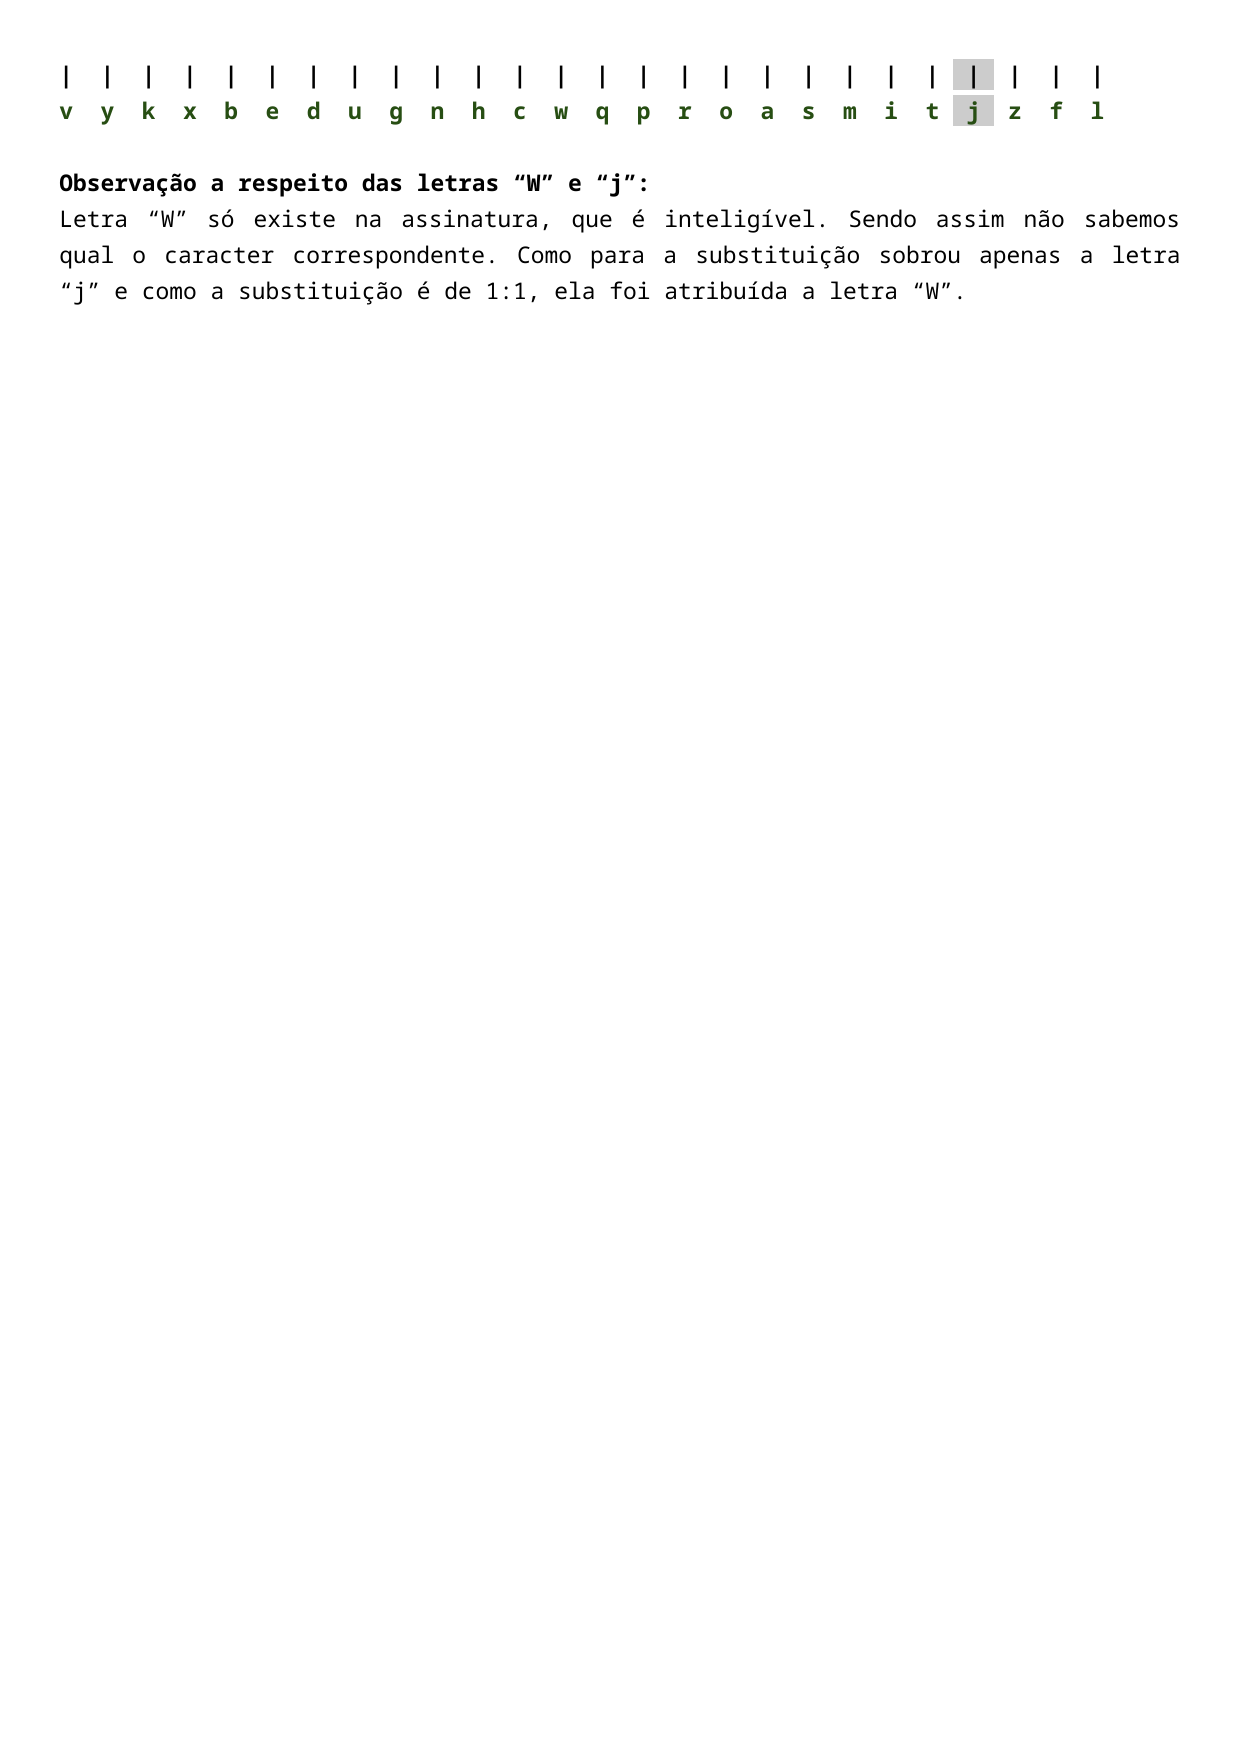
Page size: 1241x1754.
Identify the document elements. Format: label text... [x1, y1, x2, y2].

text Observação a respeito das letras “W” e “j”: [59, 167, 1181, 198]
text | | | | | | | | | | | | | | | | | | | | | | | | | | [59, 59, 1181, 90]
text Letra “W” só existe na assinatura, que é inteligível. Sendo assim não sabemos qual o caracter correspondente. Como para a substituição sobrou apenas a letra “j” e como a substituição é de 1:1, ela foi atribuída a letra “W”. [59, 203, 1181, 306]
text v y k x b e d u g n h c w q p r o a s m i t j z f l [59, 95, 1181, 126]
